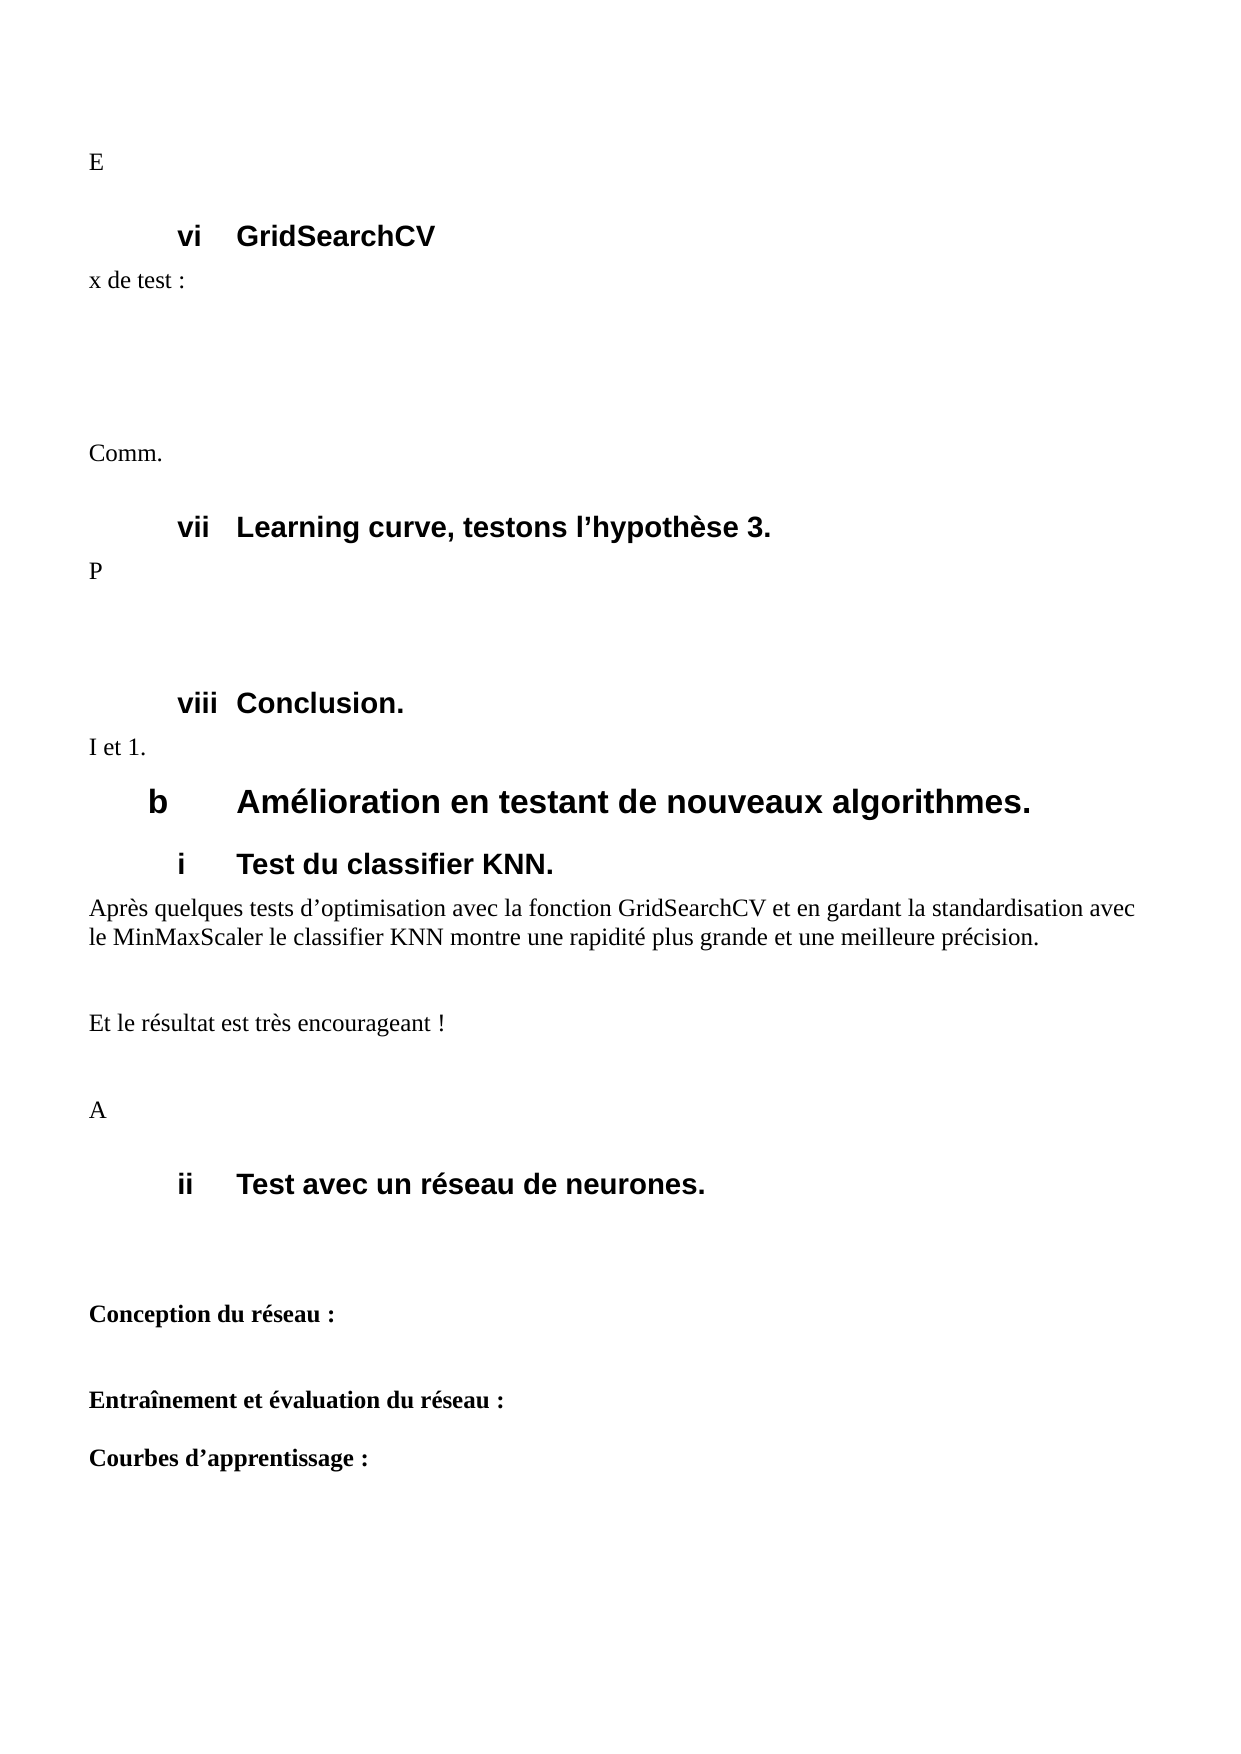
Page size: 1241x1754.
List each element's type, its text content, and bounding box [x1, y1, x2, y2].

subtitle Test du classifier KNN. [88, 847, 1152, 881]
text Conception du réseau : [88, 1299, 1152, 1328]
subtitle GridSearchCV [88, 219, 1152, 253]
text P [88, 556, 1152, 585]
text E [88, 147, 1152, 176]
text x de test : [88, 265, 1152, 294]
text Après quelques tests d’optimisation avec la fonction GridSearchCV et en gardant la standardisation avec le MinMaxScaler le classifier KNN montre une rapidité plus grande et une meilleure précision. [88, 893, 1152, 951]
text Et le résultat est très encourageant ! [88, 1008, 1152, 1037]
text Courbes d’apprentissage : [88, 1443, 1152, 1472]
subtitle Amélioration en testant de nouveaux algorithmes. [88, 781, 1152, 820]
subtitle Conclusion. [88, 686, 1152, 719]
subtitle Learning curve, testons l’hypothèse 3. [88, 510, 1152, 543]
text I et 1. [88, 732, 1152, 761]
subtitle Test avec un réseau de neurones. [88, 1167, 1152, 1201]
text A [88, 1095, 1152, 1123]
text Comm. [88, 438, 1152, 466]
text Entraînement et évaluation du réseau : [88, 1386, 1152, 1414]
